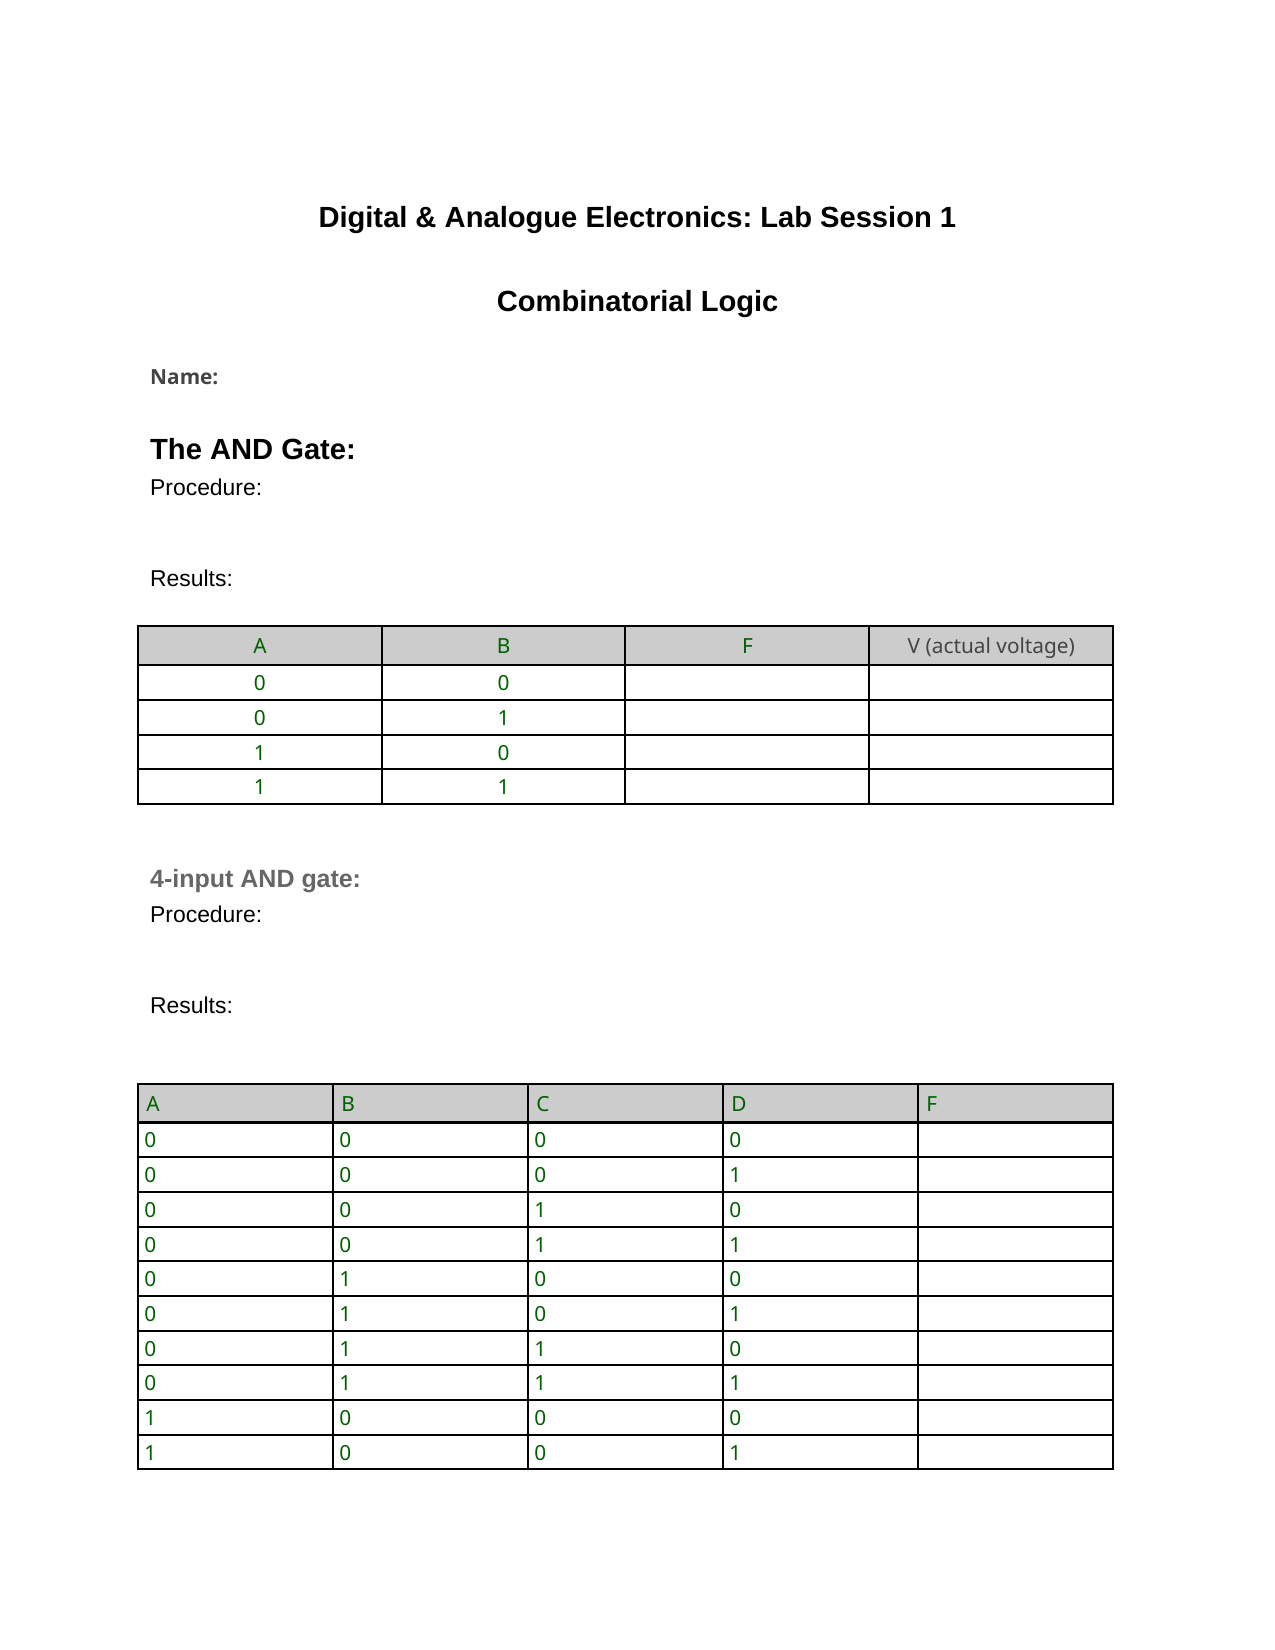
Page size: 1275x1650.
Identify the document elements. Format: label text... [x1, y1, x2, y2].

table_cell 0 [139, 1366, 332, 1399]
table_header F [626, 627, 868, 664]
table_cell 1 [383, 701, 624, 733]
table_header F [919, 1085, 1112, 1121]
table_cell 0 [529, 1158, 722, 1191]
text Results: [150, 565, 1125, 591]
table_cell 0 [529, 1436, 722, 1468]
table_cell 1 [529, 1332, 722, 1364]
title Digital & Analogue Electronics: Lab Session 1 [150, 200, 1125, 233]
table_cell 1 [139, 1436, 332, 1468]
table_cell 1 [139, 736, 381, 768]
table_cell 0 [383, 736, 624, 768]
table_cell 0 [383, 666, 624, 699]
table_cell 0 [139, 1124, 332, 1156]
table_cell 0 [529, 1401, 722, 1434]
table_cell 1 [724, 1366, 917, 1399]
table_header B [383, 627, 624, 664]
table_cell 0 [529, 1297, 722, 1329]
table_cell 0 [724, 1401, 917, 1434]
table_cell 0 [139, 1297, 332, 1329]
table_cell [870, 701, 1112, 733]
table_cell [919, 1124, 1112, 1156]
table_cell [626, 770, 868, 803]
table_cell 1 [334, 1297, 527, 1329]
table_cell [919, 1436, 1112, 1468]
table_cell 0 [334, 1158, 527, 1191]
table_cell [919, 1158, 1112, 1191]
title Combinatorial Logic [150, 283, 1125, 317]
table_cell 0 [334, 1124, 527, 1156]
table_cell 0 [139, 666, 381, 699]
table_cell 1 [724, 1228, 917, 1260]
text Results: [150, 992, 1125, 1018]
table_cell 1 [724, 1158, 917, 1191]
table_header A [139, 1085, 332, 1121]
table_cell [626, 666, 868, 699]
table_cell 1 [334, 1262, 527, 1295]
table_cell 1 [724, 1436, 917, 1468]
table_cell 0 [529, 1262, 722, 1295]
table_cell 0 [334, 1193, 527, 1226]
table_header V (actual voltage) [870, 627, 1112, 664]
text Procedure: [150, 901, 1125, 928]
table_cell 1 [334, 1332, 527, 1364]
subtitle 4-input AND gate: [150, 864, 1125, 893]
table_cell 1 [139, 1401, 332, 1434]
table_cell 1 [529, 1193, 722, 1226]
table_cell [919, 1366, 1112, 1399]
table_cell 0 [139, 701, 381, 733]
table_cell 0 [334, 1228, 527, 1260]
table_cell [919, 1401, 1112, 1434]
table_cell 0 [139, 1193, 332, 1226]
table_cell [626, 736, 868, 768]
table_cell [870, 736, 1112, 768]
subtitle The AND Gate: [150, 432, 1125, 466]
table_cell [870, 770, 1112, 803]
table_header D [724, 1085, 917, 1121]
table_cell 0 [334, 1401, 527, 1434]
table_cell 0 [724, 1193, 917, 1226]
text Name: [150, 362, 1125, 391]
table_cell 0 [724, 1124, 917, 1156]
table_cell 0 [724, 1332, 917, 1364]
text Procedure: [150, 474, 1125, 501]
table_header A [139, 627, 381, 664]
table_cell [870, 666, 1112, 699]
table_cell 1 [139, 770, 381, 803]
table_cell 1 [724, 1297, 917, 1329]
table_cell [919, 1262, 1112, 1295]
table_cell 0 [139, 1262, 332, 1295]
table_cell [919, 1193, 1112, 1226]
table_cell [919, 1228, 1112, 1260]
table_cell [919, 1297, 1112, 1329]
table_cell 0 [724, 1262, 917, 1295]
table_cell 0 [139, 1228, 332, 1260]
table_cell 1 [529, 1366, 722, 1399]
table_cell [919, 1332, 1112, 1364]
table_header B [334, 1085, 527, 1121]
table_cell 0 [529, 1124, 722, 1156]
table_cell 1 [529, 1228, 722, 1260]
table_cell [626, 701, 868, 733]
table_cell 1 [334, 1366, 527, 1399]
table_cell 0 [334, 1436, 527, 1468]
table_header C [529, 1085, 722, 1121]
table_cell 0 [139, 1158, 332, 1191]
table_cell 1 [383, 770, 624, 803]
table_cell 0 [139, 1332, 332, 1364]
